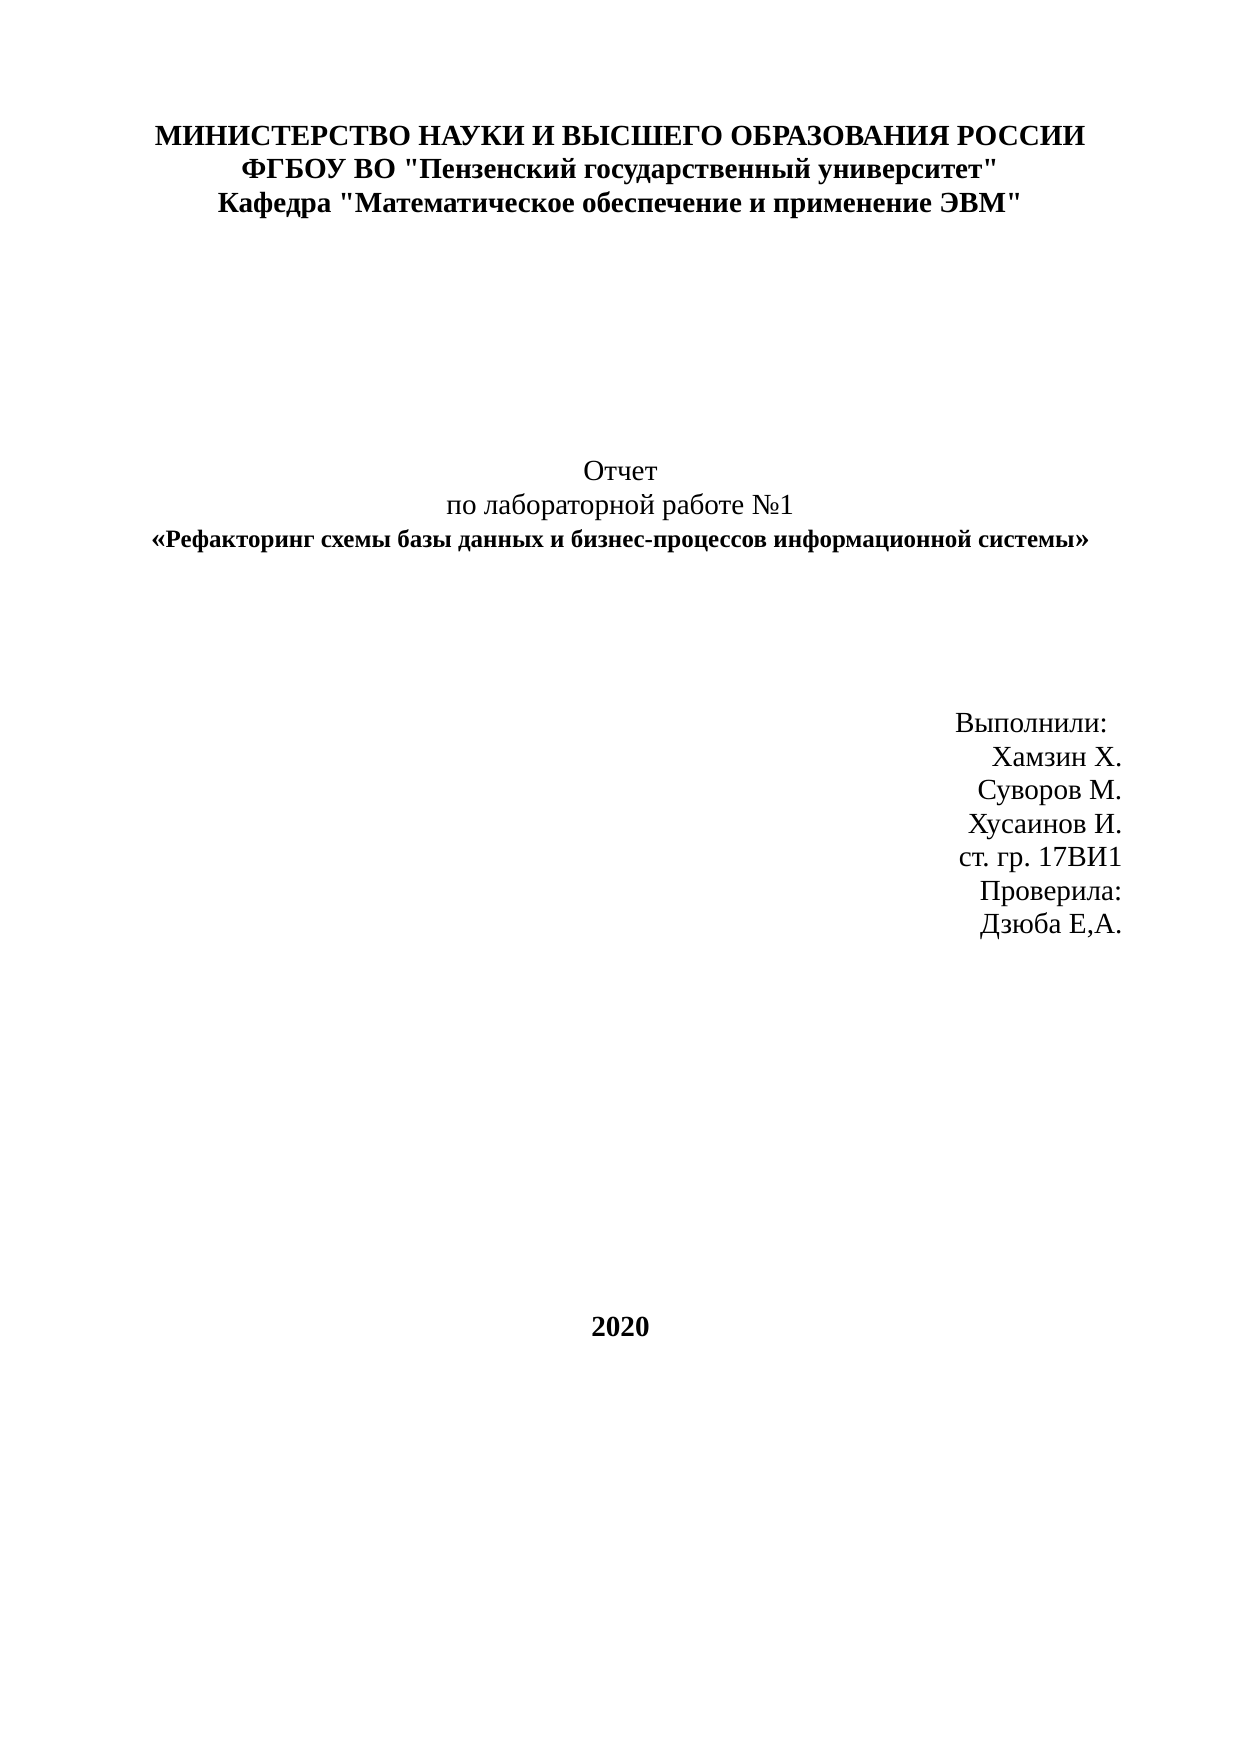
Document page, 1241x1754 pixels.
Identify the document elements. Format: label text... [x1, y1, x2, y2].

text Отчет [118, 453, 1122, 487]
text Дзюба Е,А. [118, 906, 1122, 940]
text МИНИСТЕРСТВО НАУКИ И ВЫСШЕГО ОБРАЗОВАНИЯ РОССИИ [118, 118, 1122, 152]
text Кафедра "Математическое обеспечение и применение ЭВМ" [118, 185, 1122, 219]
text по лабораторной работе №1 [118, 487, 1122, 521]
text 2020 [118, 1309, 1122, 1342]
text Хусаинов И. [118, 806, 1122, 839]
text Суворов М. [118, 772, 1122, 806]
text ст. гр. 17ВИ1 [118, 839, 1122, 873]
text Проверила: [118, 873, 1122, 906]
text Выполнили: [118, 705, 1122, 739]
text ФГБОУ ВО "Пензенский государственный университет" [118, 152, 1122, 185]
text «Рефакторинг схемы базы данных и бизнес-процессов информационной системы» [118, 521, 1122, 554]
text Хамзин Х. [118, 739, 1122, 772]
